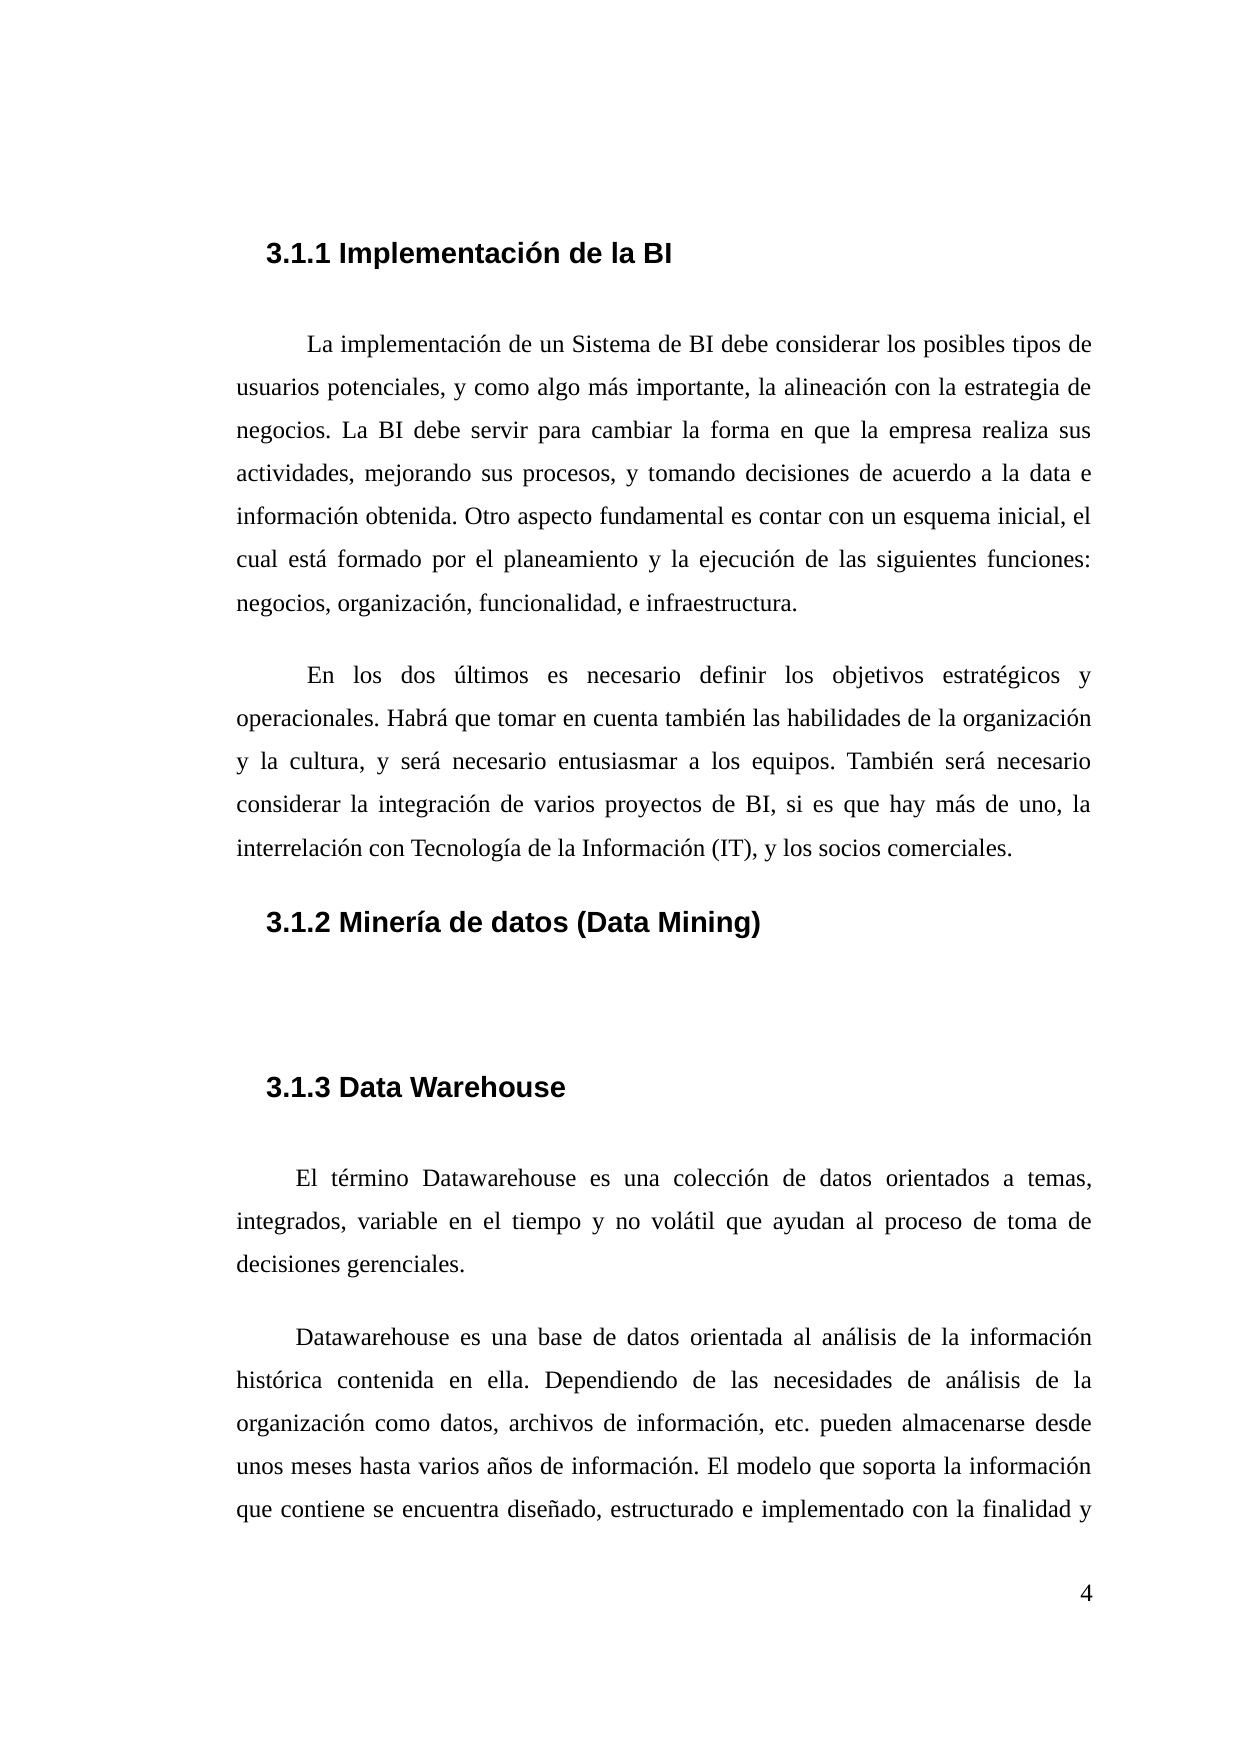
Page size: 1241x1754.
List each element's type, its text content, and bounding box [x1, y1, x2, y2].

subtitle 3.1.1 Implementación de la BI [236, 236, 1093, 270]
text En los dos últimos es necesario definir los objetivos estratégicos y operacionales. Habrá que tomar en cuenta también las habilidades de la organización y la cultura, y será necesario entusiasmar a los equipos. También será necesario considerar la integración de varios proyectos de BI, si es que hay más de uno, la interrelación con Tecnología de la Información (IT), y los socios comerciales. [236, 660, 1093, 861]
text El término Datawarehouse es una colección de datos orientados a temas, integrados, variable en el tiempo y no volátil que ayudan al proceso de toma de decisiones gerenciales. [236, 1163, 1093, 1278]
text La implementación de un Sistema de BI debe considerar los posibles tipos de usuarios potenciales, y como algo más importante, la alineación con la estrategia de negocios. La BI debe servir para cambiar la forma en que la empresa realiza sus actividades, mejorando sus procesos, y tomando decisiones de acuerdo a la data e información obtenida. Otro aspecto fundamental es contar con un esquema inicial, el cual está formado por el planeamiento y la ejecución de las siguientes funciones: negocios, organización, funcionalidad, e infraestructura. [236, 329, 1093, 616]
text Datawarehouse es una base de datos orientada al análisis de la información histórica contenida en ella. Dependiendo de las necesidades de análisis de la organización como datos, archivos de información, etc. pueden almacenarse desde unos meses hasta varios años de información. El modelo que soporta la información que contiene se encuentra diseñado, estructurado e implementado con la finalidad y [236, 1322, 1093, 1523]
subtitle 3.1.2 Minería de datos (Data Mining) [236, 905, 1093, 939]
subtitle 3.1.3 Data Warehouse [236, 1071, 1093, 1104]
